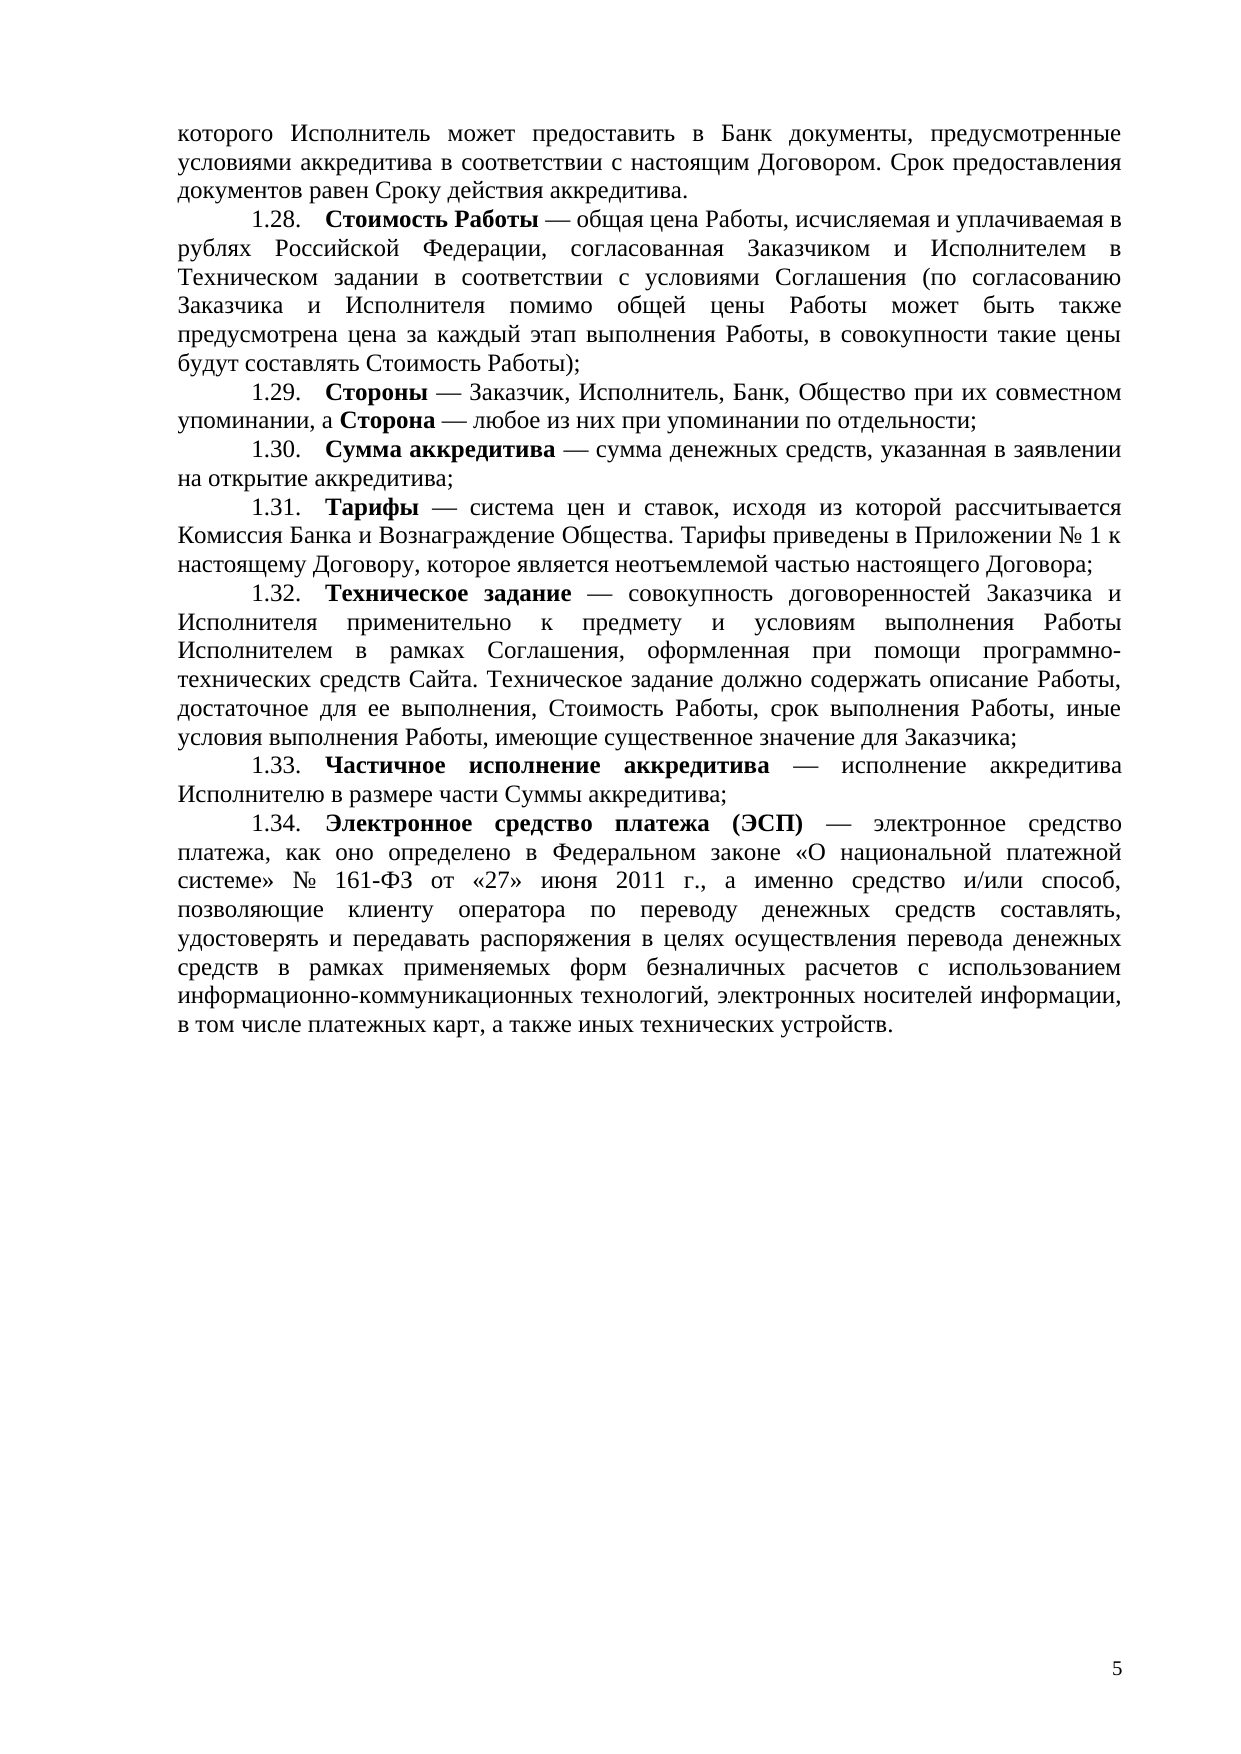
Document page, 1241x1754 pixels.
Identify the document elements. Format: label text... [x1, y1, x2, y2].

list Стороны — Заказчик, Исполнитель, Банк, Общество при их совместном упоминании, а Сторона — любое из них при упоминании по отдельности; [177, 377, 1122, 434]
list Тарифы — система цен и ставок, исходя из которой рассчитывается Комиссия Банка и Вознаграждение Общества. Тарифы приведены в Приложении № 1 к настоящему Договору, которое является неотъемлемой частью настоящего Договора; [177, 492, 1122, 578]
list Электронное средство платежа (ЭСП) — электронное средство платежа, как оно определено в Федеральном законе «О национальной платежной системе» № 161-ФЗ от «27» июня 2011 г., а именно средство и/или способ, позволяющие клиенту оператора по переводу денежных средств составлять, удостоверять и передавать распоряжения в целях осуществления перевода денежных средств в рамках применяемых форм безналичных расчетов с использованием информационно-коммуникационных технологий, электронных носителей информации, в том числе платежных карт, а также иных технических устройств. [177, 808, 1122, 1038]
list Частичное исполнение аккредитива — исполнение аккредитива Исполнителю в размере части Суммы аккредитива; [177, 751, 1122, 808]
list Сумма аккредитива — сумма денежных средств, указанная в заявлении на открытие аккредитива; [177, 434, 1122, 492]
list Стоимость Работы — общая цена Работы, исчисляемая и уплачиваемая в рублях Российской Федерации, согласованная Заказчиком и Исполнителем в Техническом задании в соответствии с условиями Соглашения (по согласованию Заказчика и Исполнителя помимо общей цены Работы может быть также предусмотрена цена за каждый этап выполнения Работы, в совокупности такие цены будут составлять Стоимость Работы); [177, 204, 1122, 377]
list которого Исполнитель может предоставить в Банк документы, предусмотренные условиями аккредитива в соответствии с настоящим Договором. Срок предоставления документов равен Сроку действия аккредитива. [177, 118, 1122, 204]
list Техническое задание — совокупность договоренностей Заказчика и Исполнителя применительно к предмету и условиям выполнения Работы Исполнителем в рамках Соглашения, оформленная при помощи программно-технических средств Сайта. Техническое задание должно содержать описание Работы, достаточное для ее выполнения, Стоимость Работы, срок выполнения Работы, иные условия выполнения Работы, имеющие существенное значение для Заказчика; [177, 578, 1122, 751]
